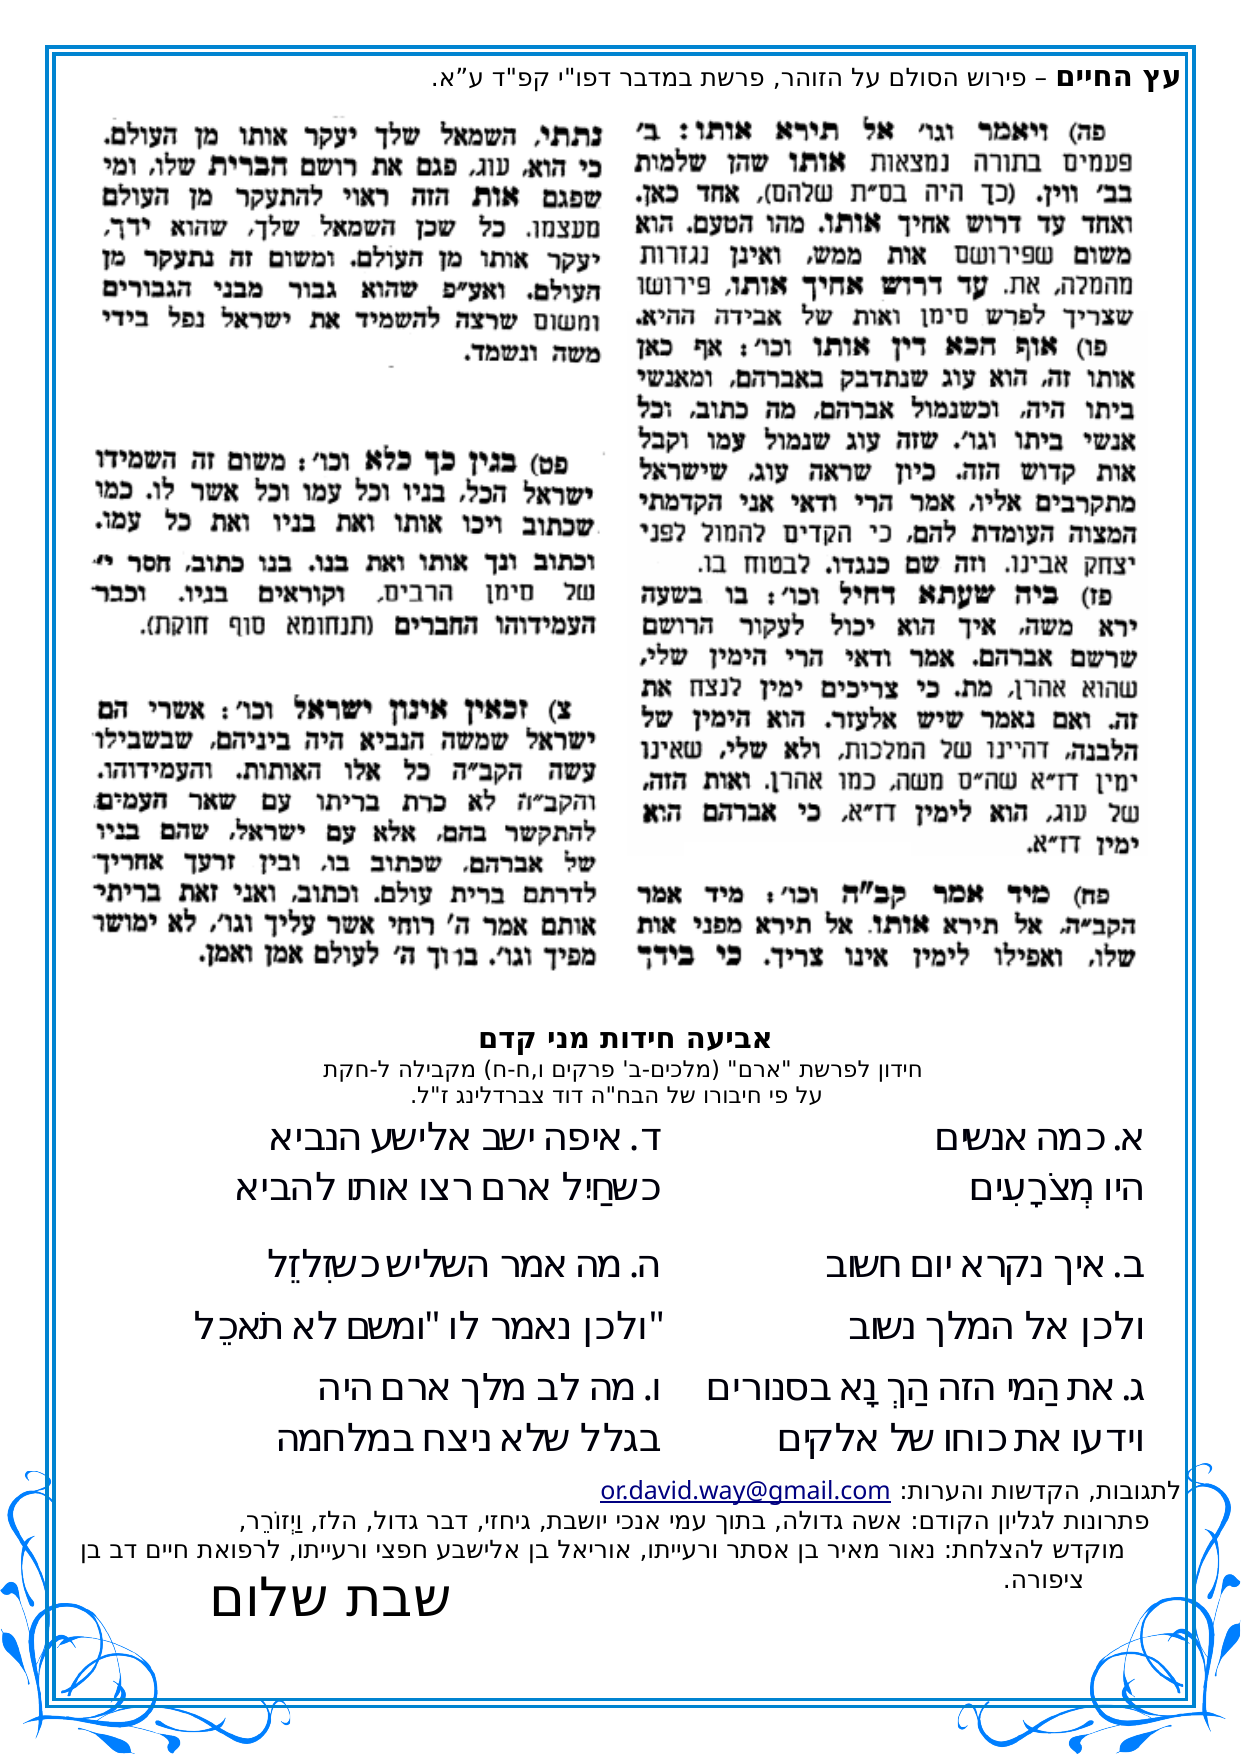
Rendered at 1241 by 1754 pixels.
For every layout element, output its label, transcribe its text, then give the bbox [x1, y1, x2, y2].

list פתרונות לגליון הקודם: אשה גדולה, בתוך עמי אנכי יושבת, גיחזי, דבר גדול, הלז, וַיְזוֹרֵר, [291, 1507, 957, 1536]
list עץ החיים – פירוש הסולם על הזוהר, פרשת במדבר דפו"י קפ"ד ע”א. [59, 59, 1182, 93]
list לתגובות, הקדשות והערות: or.david.way@gmail.com [59, 1109, 1182, 1507]
list אביעה חידות מני קדם [59, 1022, 1182, 1056]
list על פי חיבורו של הבח"ה דוד צברדלינג ז"ל. [59, 1082, 1182, 1109]
picture [957, 1463, 1241, 1754]
picture [957, 1463, 1185, 1698]
picture [49, 1471, 291, 1705]
picture [0, 1471, 291, 1754]
picture [957, 1463, 1192, 1705]
picture [56, 1471, 291, 1698]
text חידון לפרשת "ארם" (מלכים-ב' פרקים ו,ח-ח) מקבילה ל-חקת [59, 1056, 1185, 1082]
picture [80, 92, 1160, 983]
list מוקדש להצלחת: נאור מאיר בן אסתר ורעייתו, אוריאל בן אלישבע חפצי ורעייתו, לרפואת חיים דב בן ציפורה. [291, 1536, 957, 1594]
